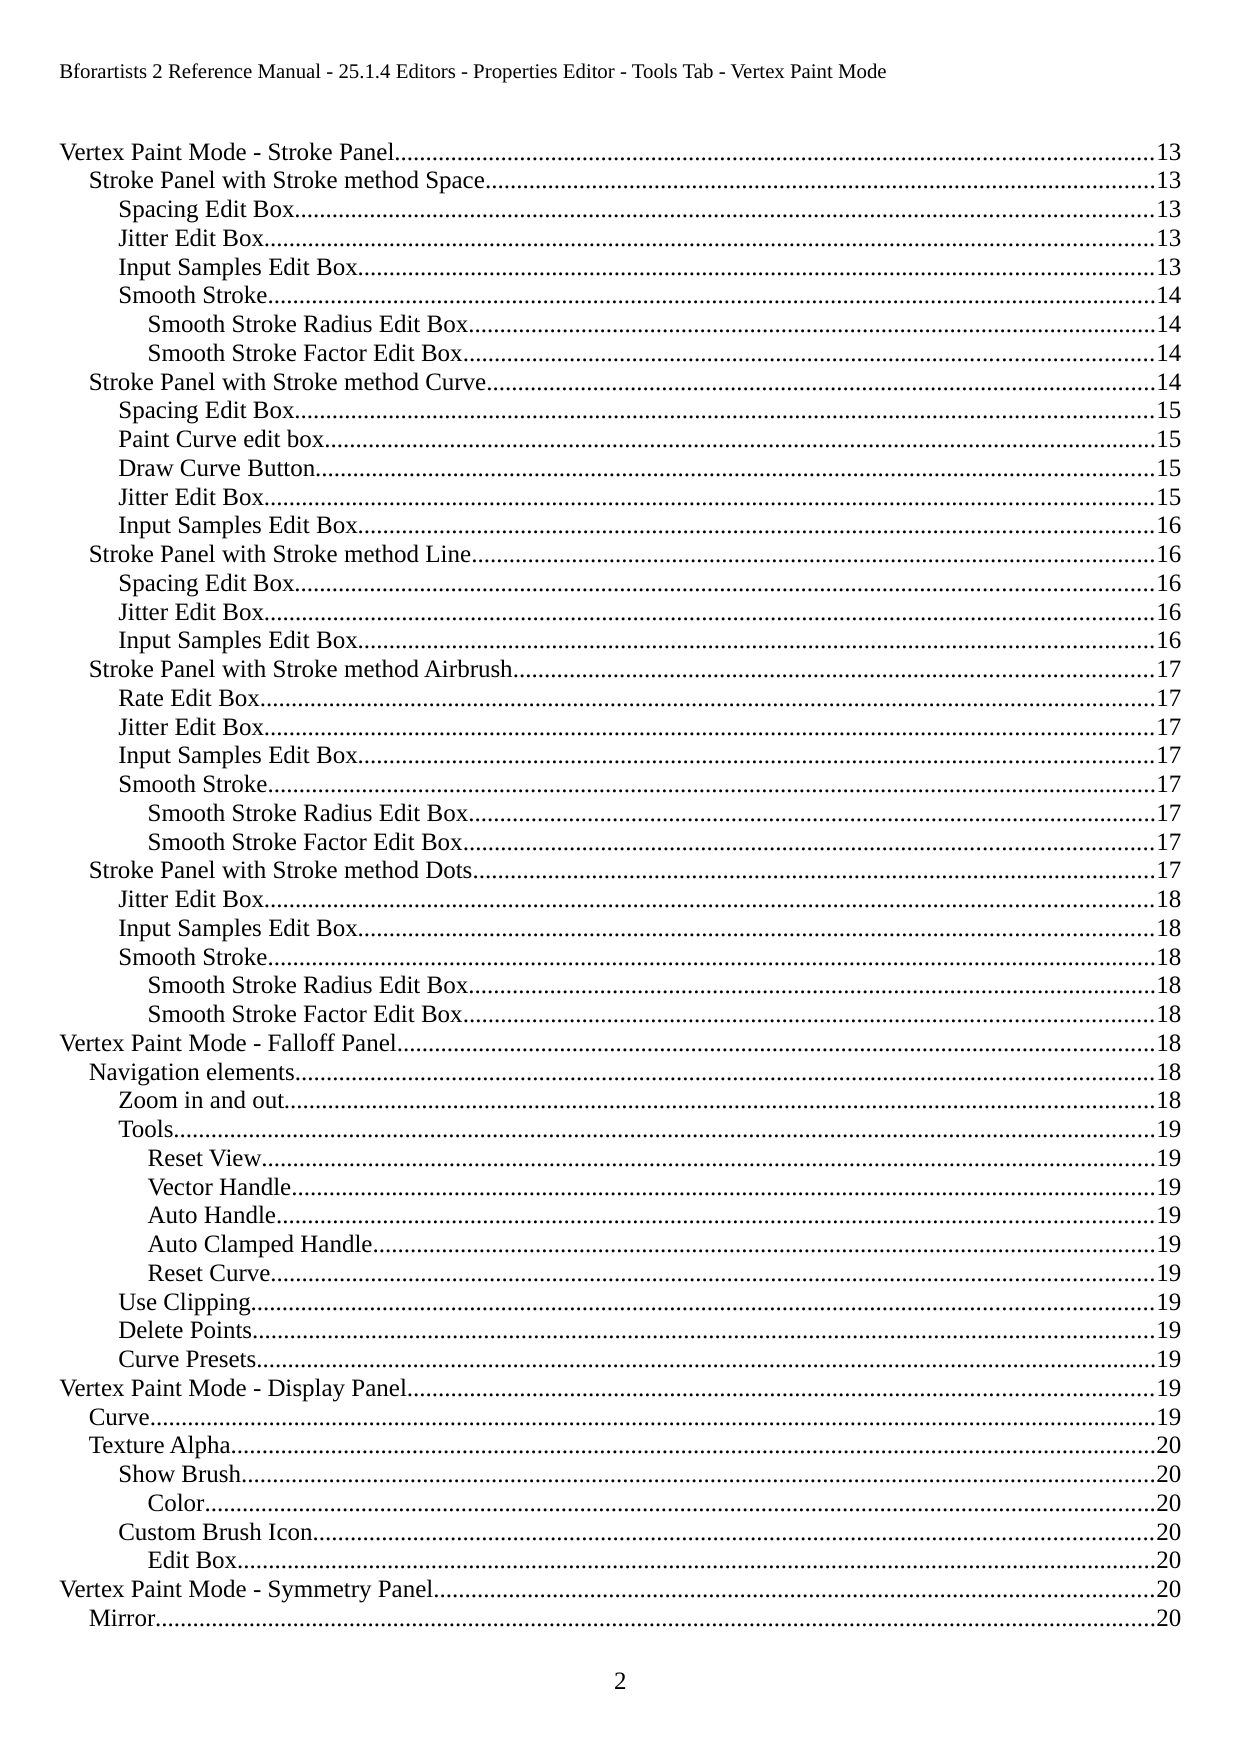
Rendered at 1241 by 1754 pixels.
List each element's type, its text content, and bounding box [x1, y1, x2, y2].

text Spacing Edit Box 16 [118, 568, 1181, 597]
text Jitter Edit Box 18 [118, 884, 1181, 913]
text Curve 19 [88, 1402, 1181, 1430]
text Input Samples Edit Box 16 [118, 625, 1181, 654]
text Input Samples Edit Box 13 [118, 252, 1181, 280]
text Stroke Panel with Stroke method Dots 17 [88, 855, 1181, 884]
text Smooth Stroke Factor Edit Box 17 [147, 827, 1181, 855]
text Jitter Edit Box 15 [118, 482, 1181, 510]
text Curve Presets 19 [118, 1344, 1181, 1373]
text Rate Edit Box 17 [118, 683, 1181, 712]
text Smooth Stroke Factor Edit Box 14 [147, 338, 1181, 367]
text Smooth Stroke 14 [118, 280, 1181, 309]
text Draw Curve Button 15 [118, 453, 1181, 482]
text Smooth Stroke 17 [118, 769, 1181, 798]
text Jitter Edit Box 17 [118, 712, 1181, 740]
text Stroke Panel with Stroke method Curve 14 [88, 367, 1181, 395]
text Navigation elements 18 [88, 1057, 1181, 1085]
text Auto Handle 19 [147, 1200, 1181, 1229]
text Smooth Stroke Radius Edit Box 18 [147, 970, 1181, 999]
text Jitter Edit Box 16 [118, 597, 1181, 625]
text Paint Curve edit box 15 [118, 424, 1181, 453]
text Smooth Stroke Radius Edit Box 14 [147, 309, 1181, 338]
text Mirror 20 [88, 1603, 1181, 1632]
text Reset View 19 [147, 1143, 1181, 1172]
text Stroke Panel with Stroke method Line 16 [88, 539, 1181, 568]
text Edit Box 20 [147, 1545, 1181, 1574]
text Spacing Edit Box 13 [118, 194, 1181, 223]
text Vertex Paint Mode - Falloff Panel 18 [59, 1028, 1181, 1057]
text Smooth Stroke Radius Edit Box 17 [147, 798, 1181, 827]
text Reset Curve 19 [147, 1258, 1181, 1287]
text Delete Points 19 [118, 1315, 1181, 1344]
text Smooth Stroke 18 [118, 942, 1181, 970]
text Vector Handle 19 [147, 1172, 1181, 1200]
text Input Samples Edit Box 17 [118, 740, 1181, 769]
text Stroke Panel with Stroke method Airbrush 17 [88, 654, 1181, 683]
text Tools 19 [118, 1114, 1181, 1143]
text Spacing Edit Box 15 [118, 395, 1181, 424]
text Vertex Paint Mode - Display Panel 19 [59, 1373, 1181, 1402]
text Input Samples Edit Box 18 [118, 913, 1181, 942]
text Texture Alpha 20 [88, 1430, 1181, 1459]
text Show Brush 20 [118, 1459, 1181, 1488]
text Auto Clamped Handle 19 [147, 1229, 1181, 1258]
text Custom Brush Icon 20 [118, 1517, 1181, 1545]
text Input Samples Edit Box 16 [118, 510, 1181, 539]
text Zoom in and out 18 [118, 1085, 1181, 1114]
text Color 20 [147, 1488, 1181, 1517]
text Vertex Paint Mode - Symmetry Panel 20 [59, 1574, 1181, 1603]
text Jitter Edit Box 13 [118, 223, 1181, 252]
text Smooth Stroke Factor Edit Box 18 [147, 999, 1181, 1028]
text Stroke Panel with Stroke method Space 13 [88, 165, 1181, 194]
text Use Clipping 19 [118, 1287, 1181, 1315]
text Vertex Paint Mode - Stroke Panel 13 [59, 137, 1181, 165]
